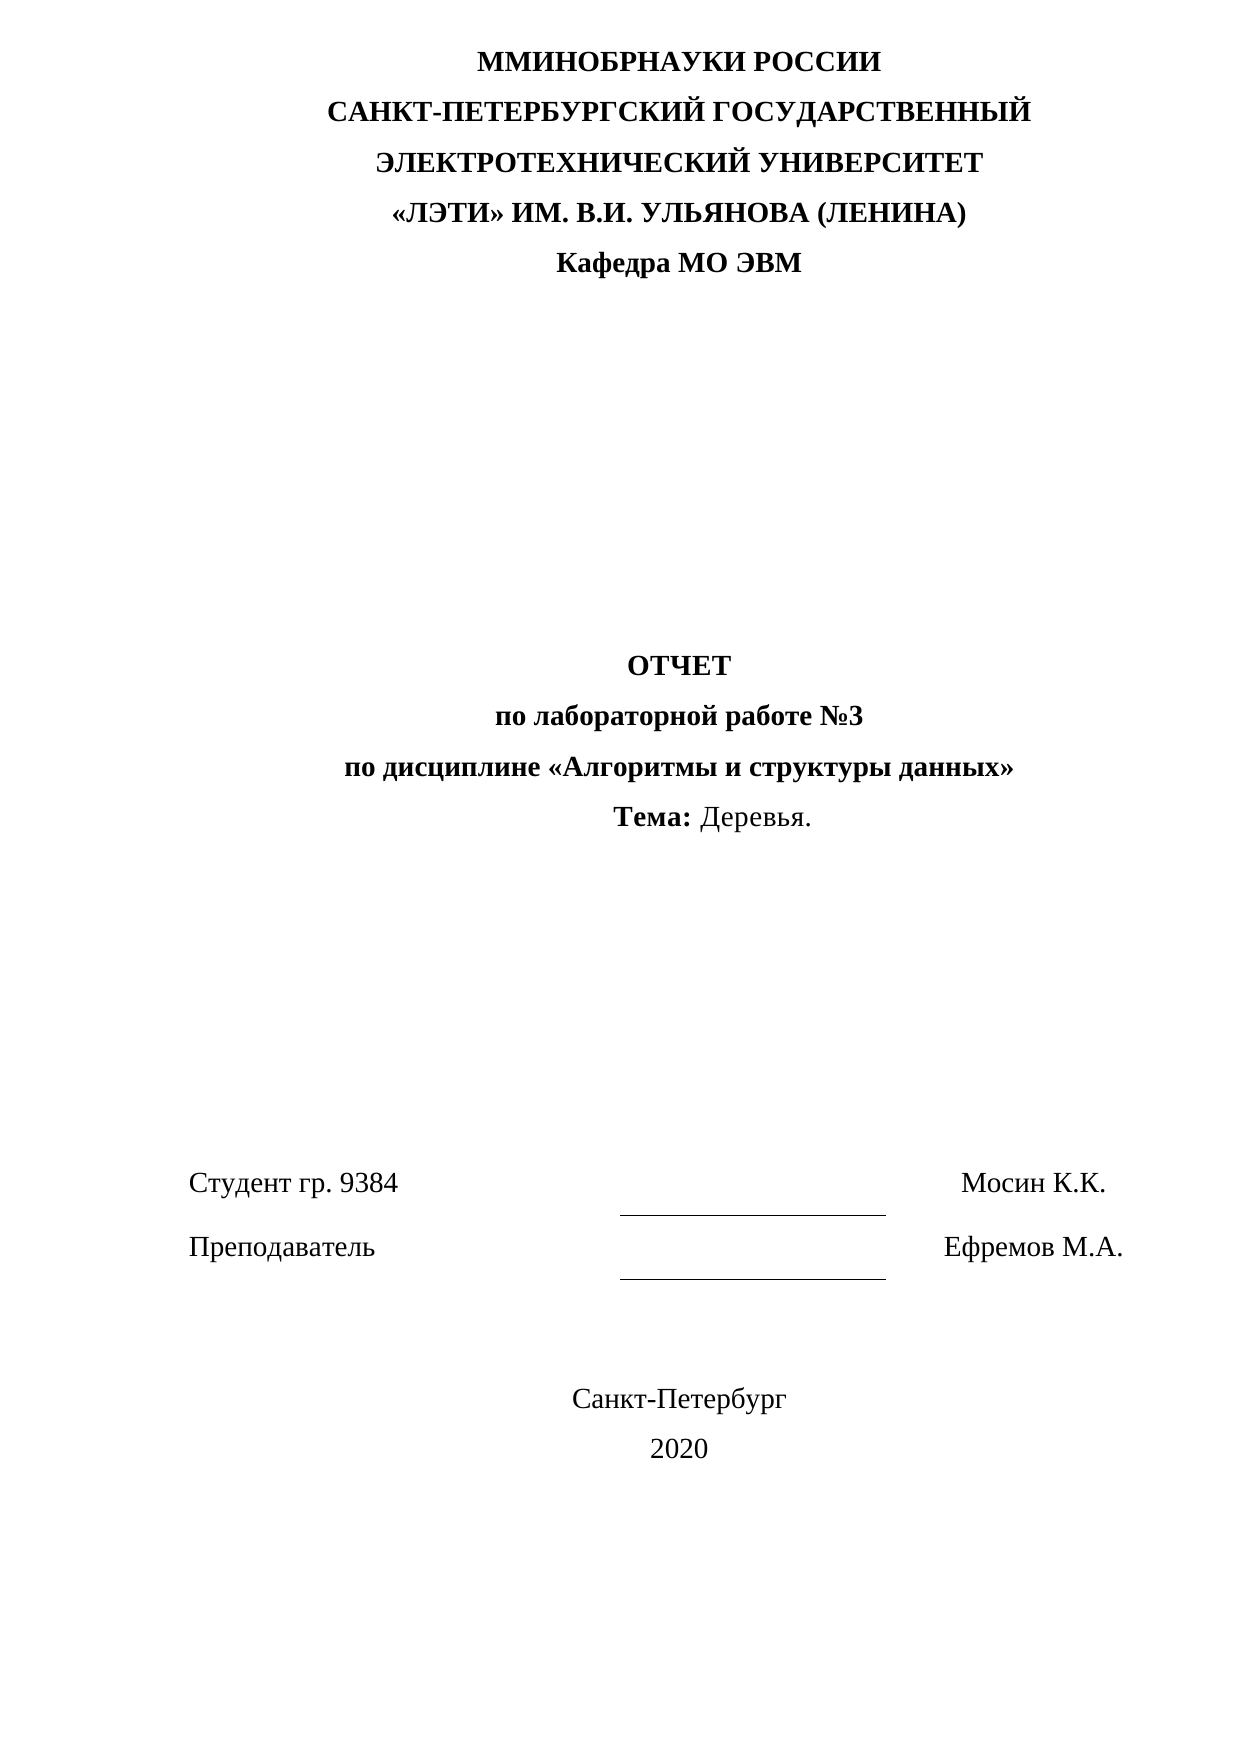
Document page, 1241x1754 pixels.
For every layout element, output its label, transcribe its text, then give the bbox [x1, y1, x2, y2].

text Кафедра МО ЭВМ [177, 246, 1181, 279]
text «ЛЭТИ» им. В.И. Ульянова (Ленина) [177, 195, 1181, 229]
text мМИНОБРНАУКИ РОССИИ [177, 44, 1181, 78]
text отчет [177, 648, 1181, 682]
table_cell [620, 1216, 886, 1279]
text по дисциплине «Алгоритмы и структуры данных» [177, 749, 1181, 782]
table_header Студент гр. 9384 [177, 1151, 620, 1215]
table_cell Ефремов М.А. [886, 1215, 1181, 1279]
text Санкт-Петербургский государственный [177, 94, 1181, 128]
text Тема: Деревья. [177, 799, 1240, 832]
text по лабораторной работе №3 [177, 698, 1181, 732]
table_header [620, 1151, 886, 1215]
text электротехнический университет [177, 145, 1181, 178]
table_cell Преподаватель [177, 1215, 620, 1279]
text 2020 [177, 1431, 1181, 1464]
table_header Мосин К.К. [886, 1151, 1181, 1215]
text Санкт-Петербург [177, 1381, 1181, 1414]
